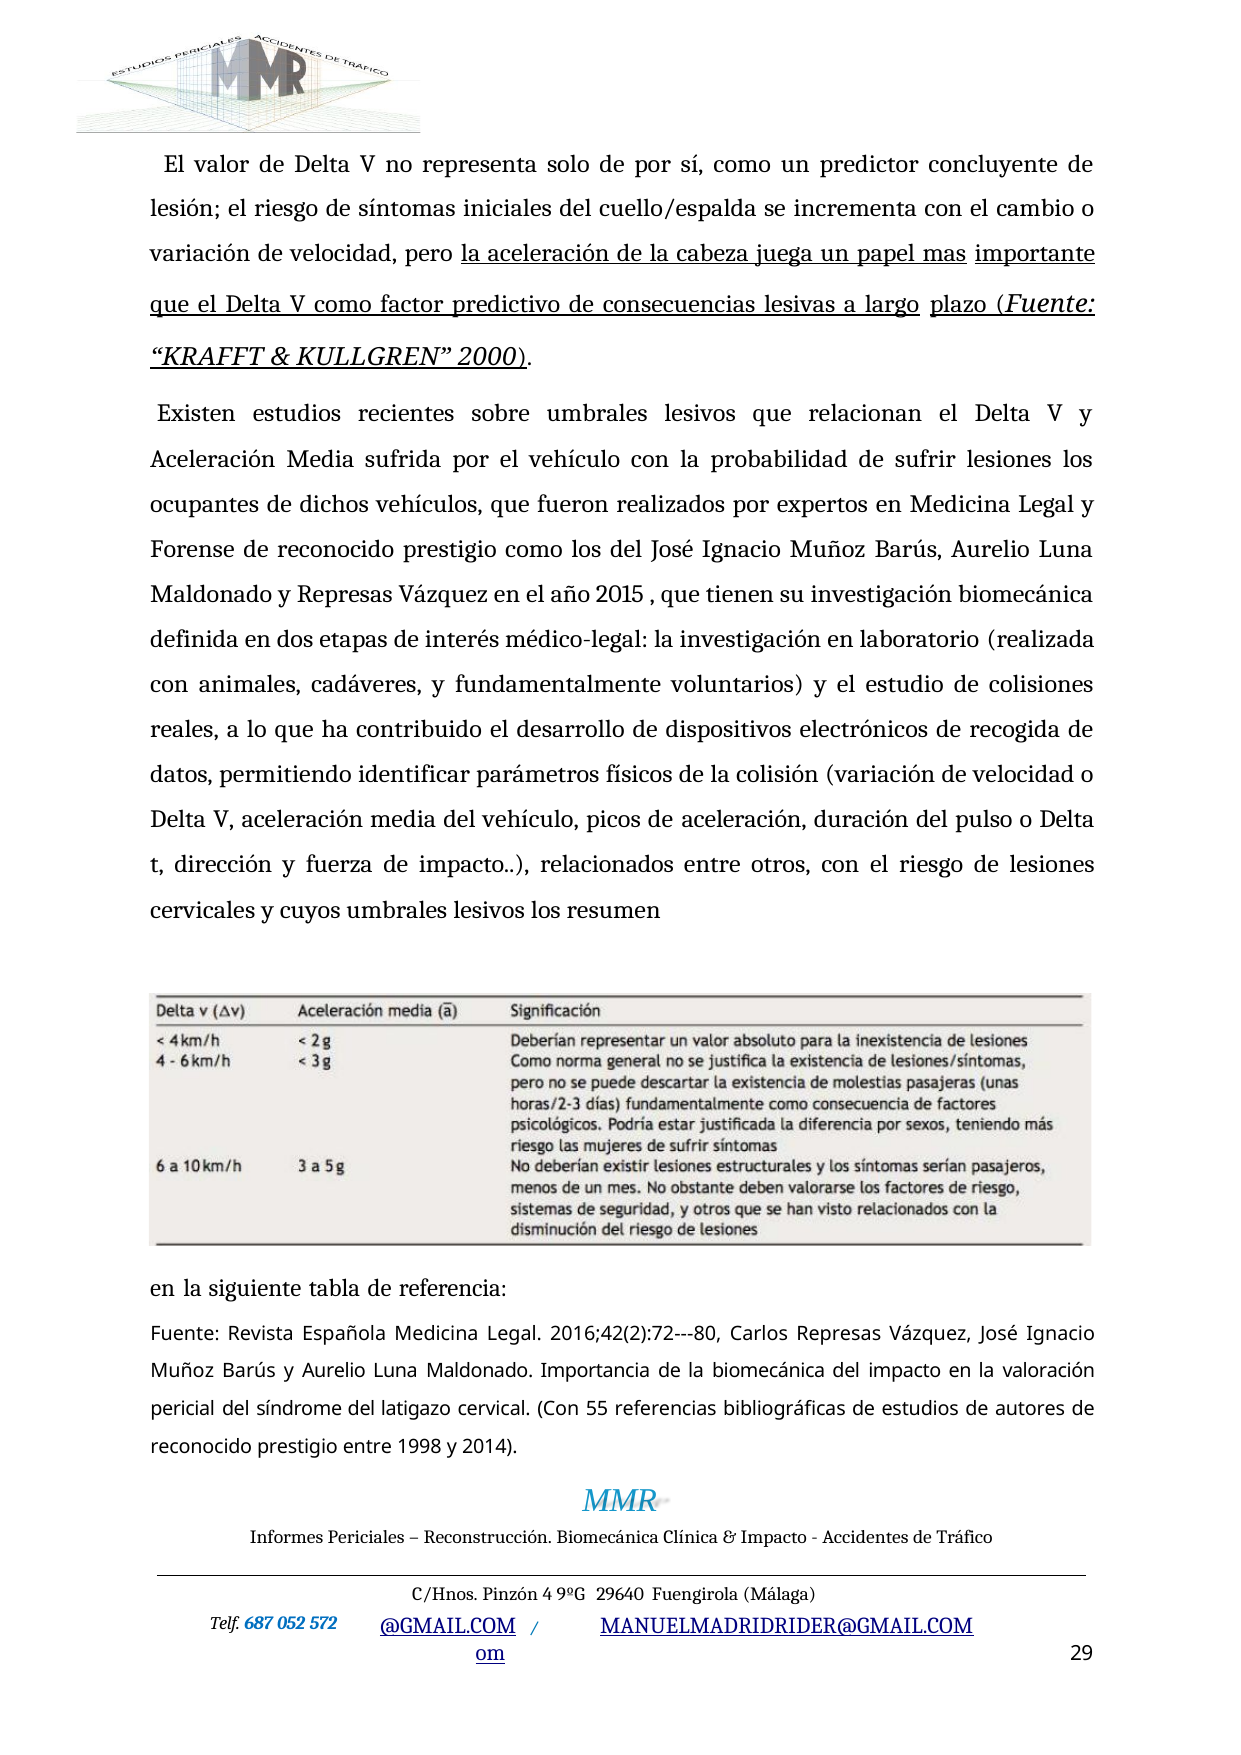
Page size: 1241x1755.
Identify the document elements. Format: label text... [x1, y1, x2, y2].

text Fuente: Revista Española Medicina Legal. 2016;42(2):72---80, Carlos Represas Vázquez, José Ignacio Muñoz Barús y Aurelio Luna Maldonado. Importancia de la biomecánica del impacto en la valoración pericial del síndrome del latigazo cervical. (Con 55 referencias bibliográficas de estudios de autores de reconocido prestigio entre 1998 y 2014). [150, 1319, 1095, 1459]
text Existen estudios recientes sobre umbrales lesivos que relacionan el Delta V y Aceleración Media sufrida por el vehículo con la probabilidad de sufrir lesiones los ocupantes de dichos vehículos, que fueron realizados por expertos en Medicina Legal y Forense de reconocido prestigio como los del José Ignacio Muñoz Barús, Aurelio Luna Maldonado y Represas Vázquez en el año 2015 , que tienen su investigación biomecánica definida en dos etapas de interés médico-legal: la investigación en laboratorio (realizada con animales, cadáveres, y fundamentalmente voluntarios) y el estudio de colisiones reales, a lo que ha contribuido el desarrollo de dispositivos electrónicos de recogida de datos, permitiendo identificar parámetros físicos de la colisión (variación de velocidad o Delta V, aceleración media del vehículo, picos de aceleración, duración del pulso o Delta t, dirección y fuerza de impacto..), relacionados entre otros, con el riesgo de lesiones cervicales y cuyos umbrales lesivos los resumen [150, 399, 1094, 924]
text El valor de Delta V no representa solo de por sí, como un predictor concluyente de lesión; el riesgo de síntomas iniciales del cuello/espalda se incrementa con el cambio o variación de velocidad, pero la aceleración de la cabeza juega un papel mas importante que el Delta V como factor predictivo de consecuencias lesivas a largo plazo (Fuente: “KRAFFT & KULLGREN” 2000). [150, 149, 1095, 373]
text en la siguiente tabla de referencia: [150, 1274, 1152, 1303]
